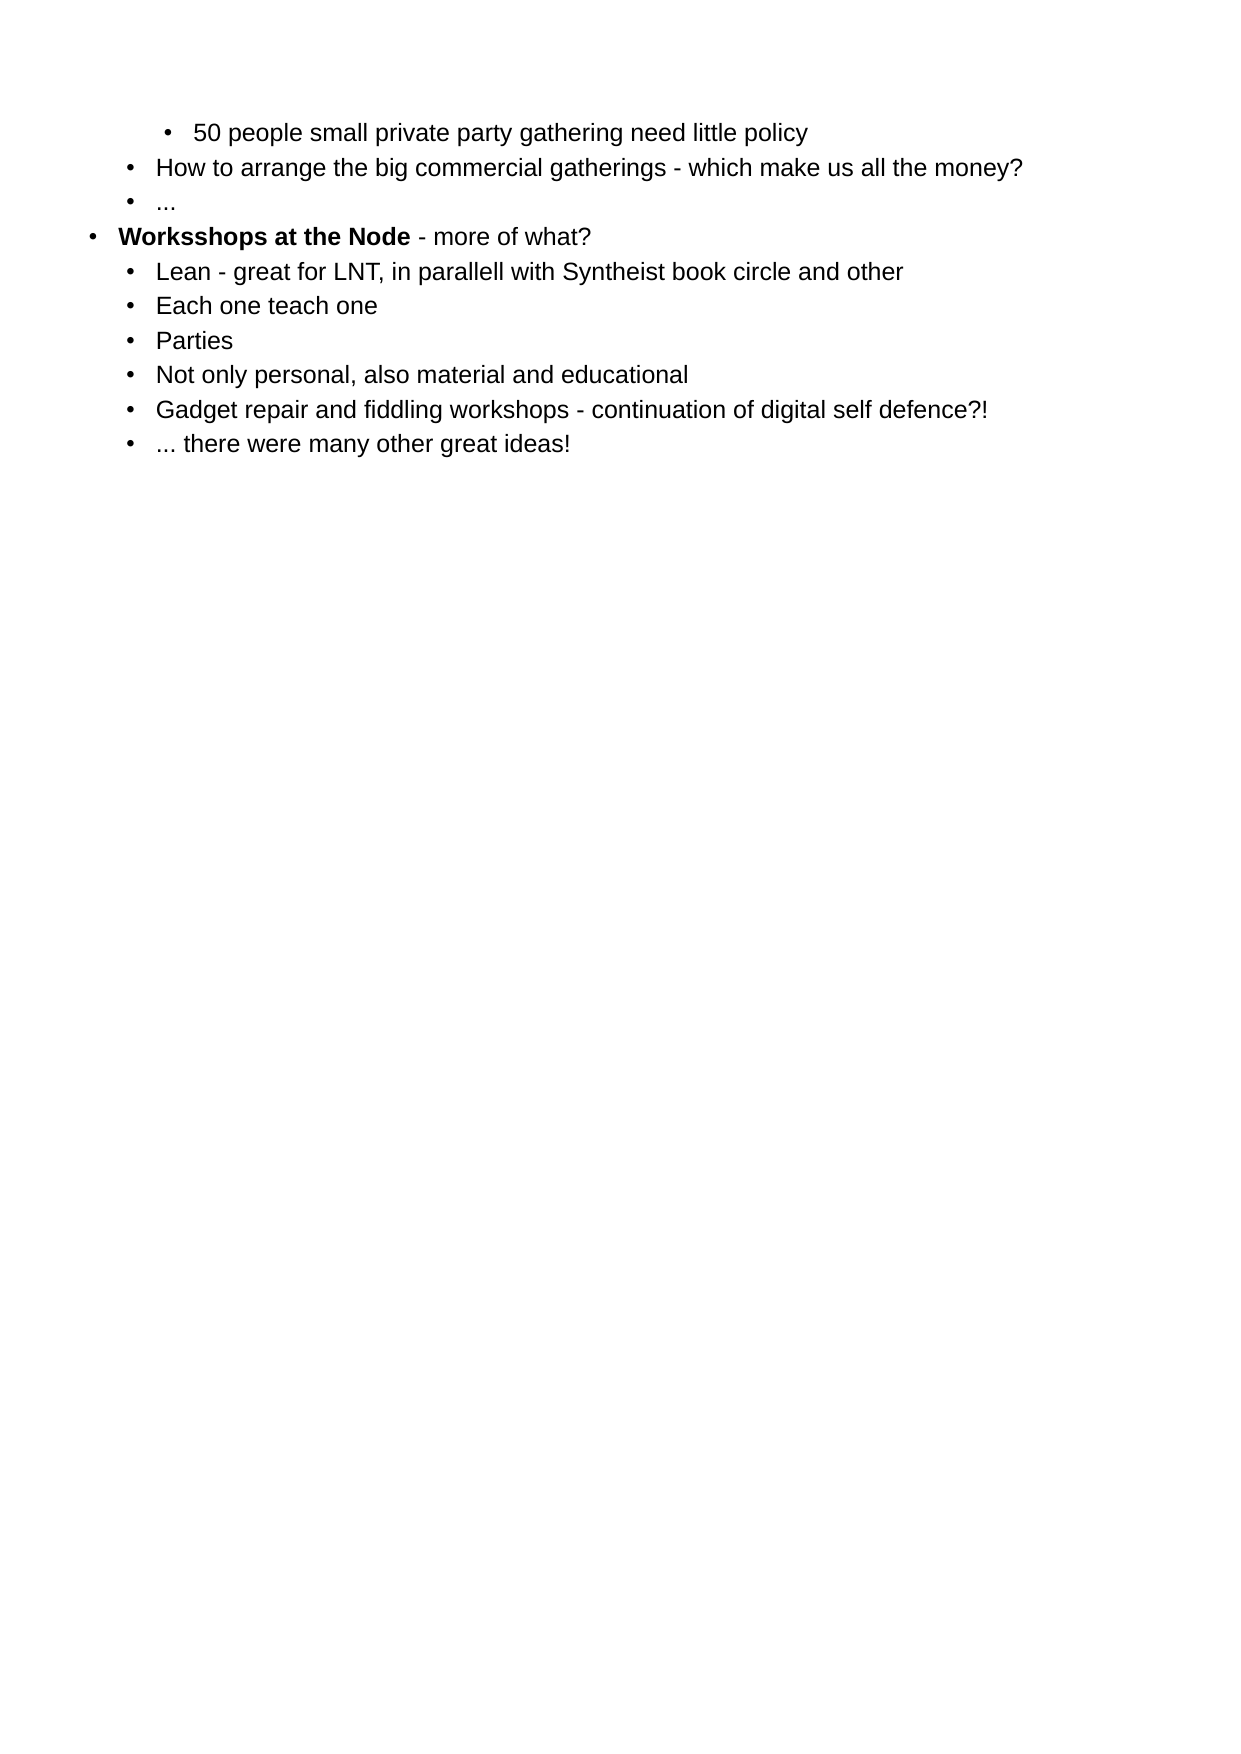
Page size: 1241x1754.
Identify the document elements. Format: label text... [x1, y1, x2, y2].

list How to arrange the big commercial gatherings - which make us all the money? [126, 153, 1122, 182]
list Each one teach one [126, 291, 1122, 320]
list Gadget repair and fiddling workshops - continuation of digital self defence?! [126, 395, 1122, 424]
list ... there were many other great ideas! [126, 429, 1122, 458]
list Worksshops at the Node - more of what? [118, 222, 1122, 251]
list 50 people small private party gathering need little policy [164, 118, 1122, 147]
list Not only personal, also material and educational [126, 360, 1122, 389]
list Parties [126, 326, 1122, 354]
list ... [126, 187, 1122, 216]
list Lean - great for LNT, in parallell with Syntheist book circle and other [126, 256, 1122, 285]
